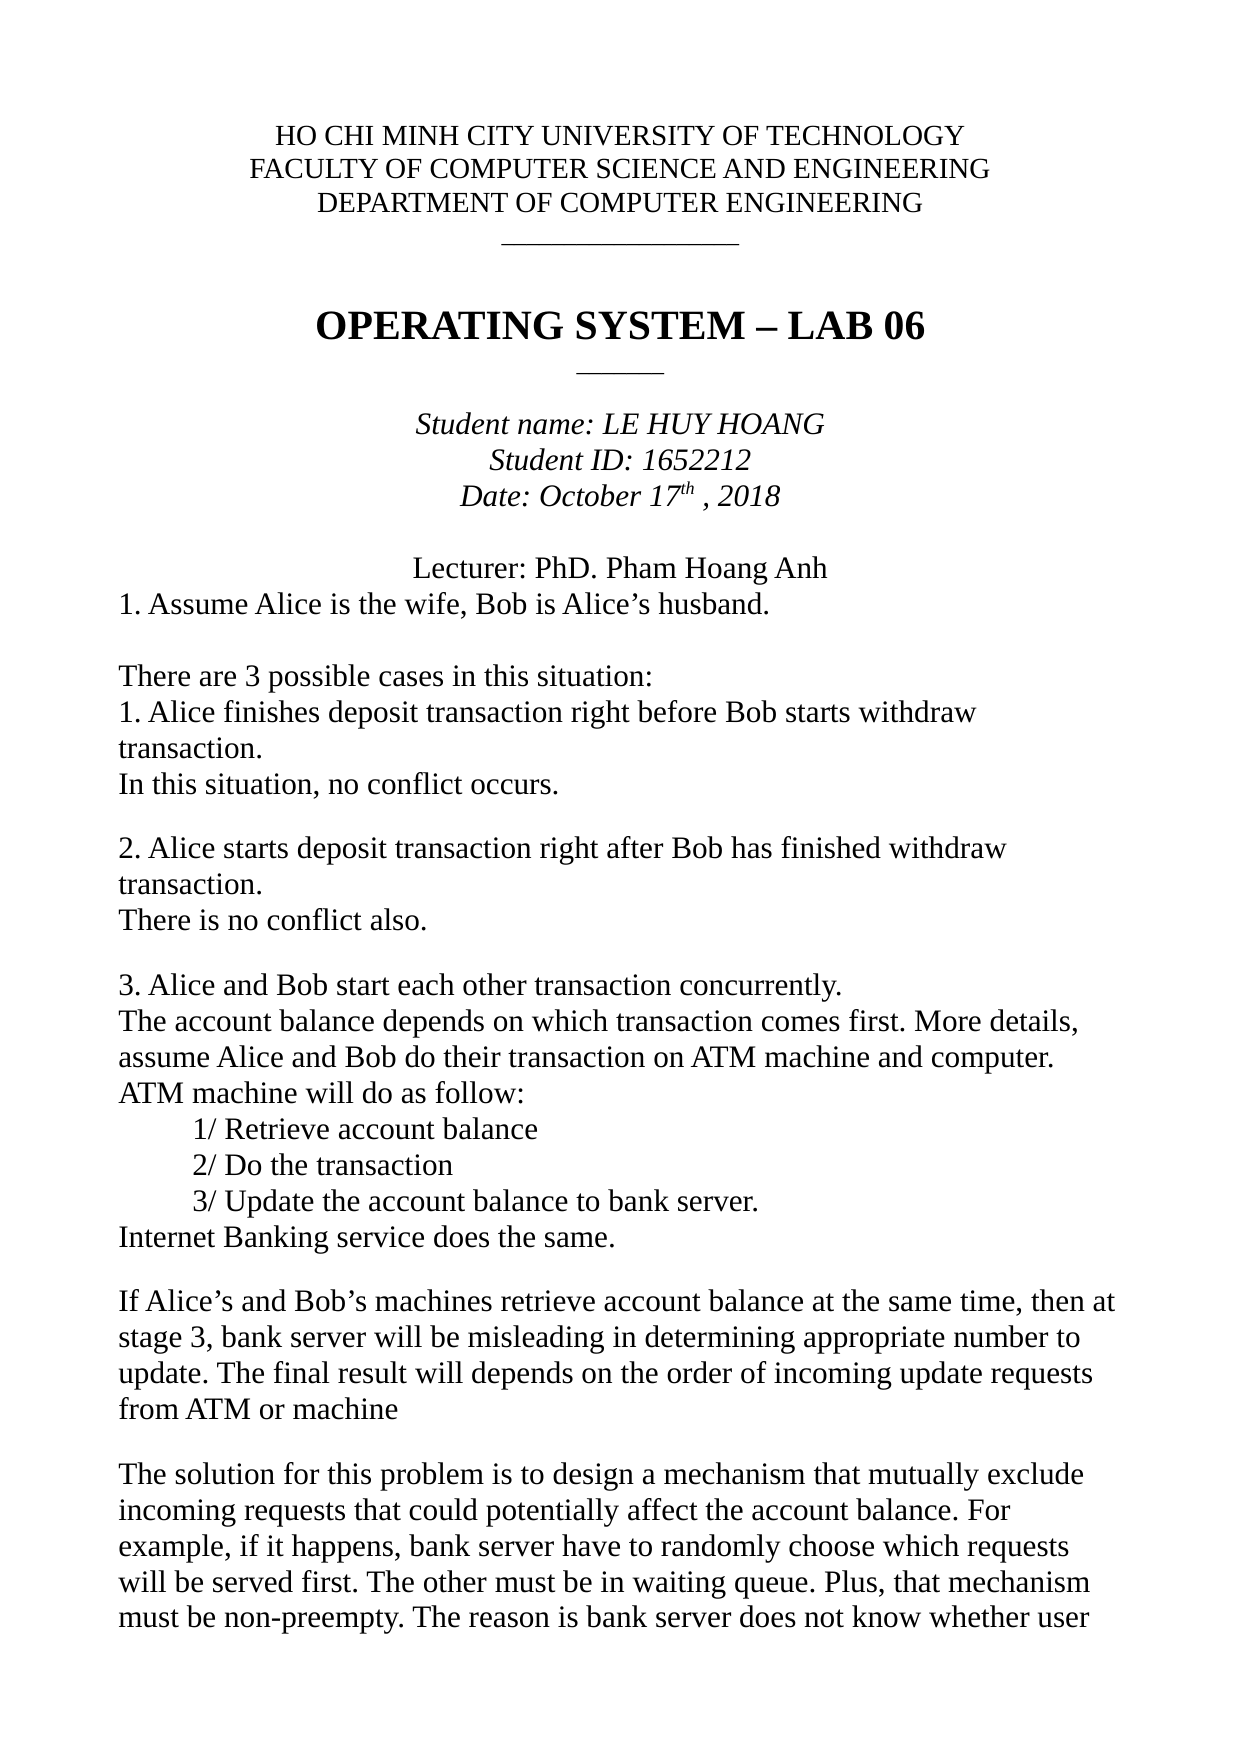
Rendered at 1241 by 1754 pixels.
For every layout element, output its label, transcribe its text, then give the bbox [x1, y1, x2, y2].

text If Alice’s and Bob’s machines retrieve account balance at the same time, then at stage 3, bank server will be misleading in determining appropriate number to update. The final result will depends on the order of incoming update requests from ATM or machine [118, 1282, 1122, 1426]
text FACULTY OF COMPUTER SCIENCE AND ENGINEERING [118, 152, 1122, 185]
text HO CHI MINH CITY UNIVERSITY OF TECHNOLOGY [118, 118, 1122, 152]
text There are 3 possible cases in this situation: [118, 657, 1122, 693]
text ___________________ [118, 219, 1122, 247]
text In this situation, no conflict occurs. [118, 765, 1122, 801]
text 3/ Update the account balance to bank server. [118, 1182, 1122, 1218]
text The solution for this problem is to design a mechanism that mutually exclude incoming requests that could potentially affect the account balance. For example, if it happens, bank server have to randomly choose which requests will be served first. The other must be in waiting queue. Plus, that mechanism must be non-preempty. The reason is bank server does not know whether user [118, 1455, 1122, 1635]
text There is no conflict also. [118, 902, 1122, 937]
text 1. Assume Alice is the wife, Bob is Alice’s husband. [118, 585, 1122, 621]
text The account balance depends on which transaction comes first. More details, assume Alice and Bob do their transaction on ATM machine and computer. ATM machine will do as follow: 1/ Retrieve account balance 2/ Do the transaction [118, 1002, 1122, 1182]
text Student ID: 1652212 [118, 442, 1122, 477]
text Student name: LE HUY HOANG [118, 406, 1122, 442]
text Internet Banking service does the same. [118, 1218, 1122, 1254]
text 2. Alice starts deposit transaction right after Bob has finished withdraw transaction. [118, 830, 1122, 902]
text 1. Alice finishes deposit transaction right before Bob starts withdraw transaction. [118, 693, 1122, 765]
text OPERATING SYSTEM – LAB 06 [118, 300, 1122, 348]
text Lecturer: PhD. Pham Hoang Anh [118, 549, 1122, 585]
text 3. Alice and Bob start each other transaction concurrently. [118, 966, 1122, 1002]
text _______ [118, 348, 1122, 377]
text Date: October 17th , 2018 [118, 477, 1122, 513]
text DEPARTMENT OF COMPUTER ENGINEERING [118, 185, 1122, 219]
